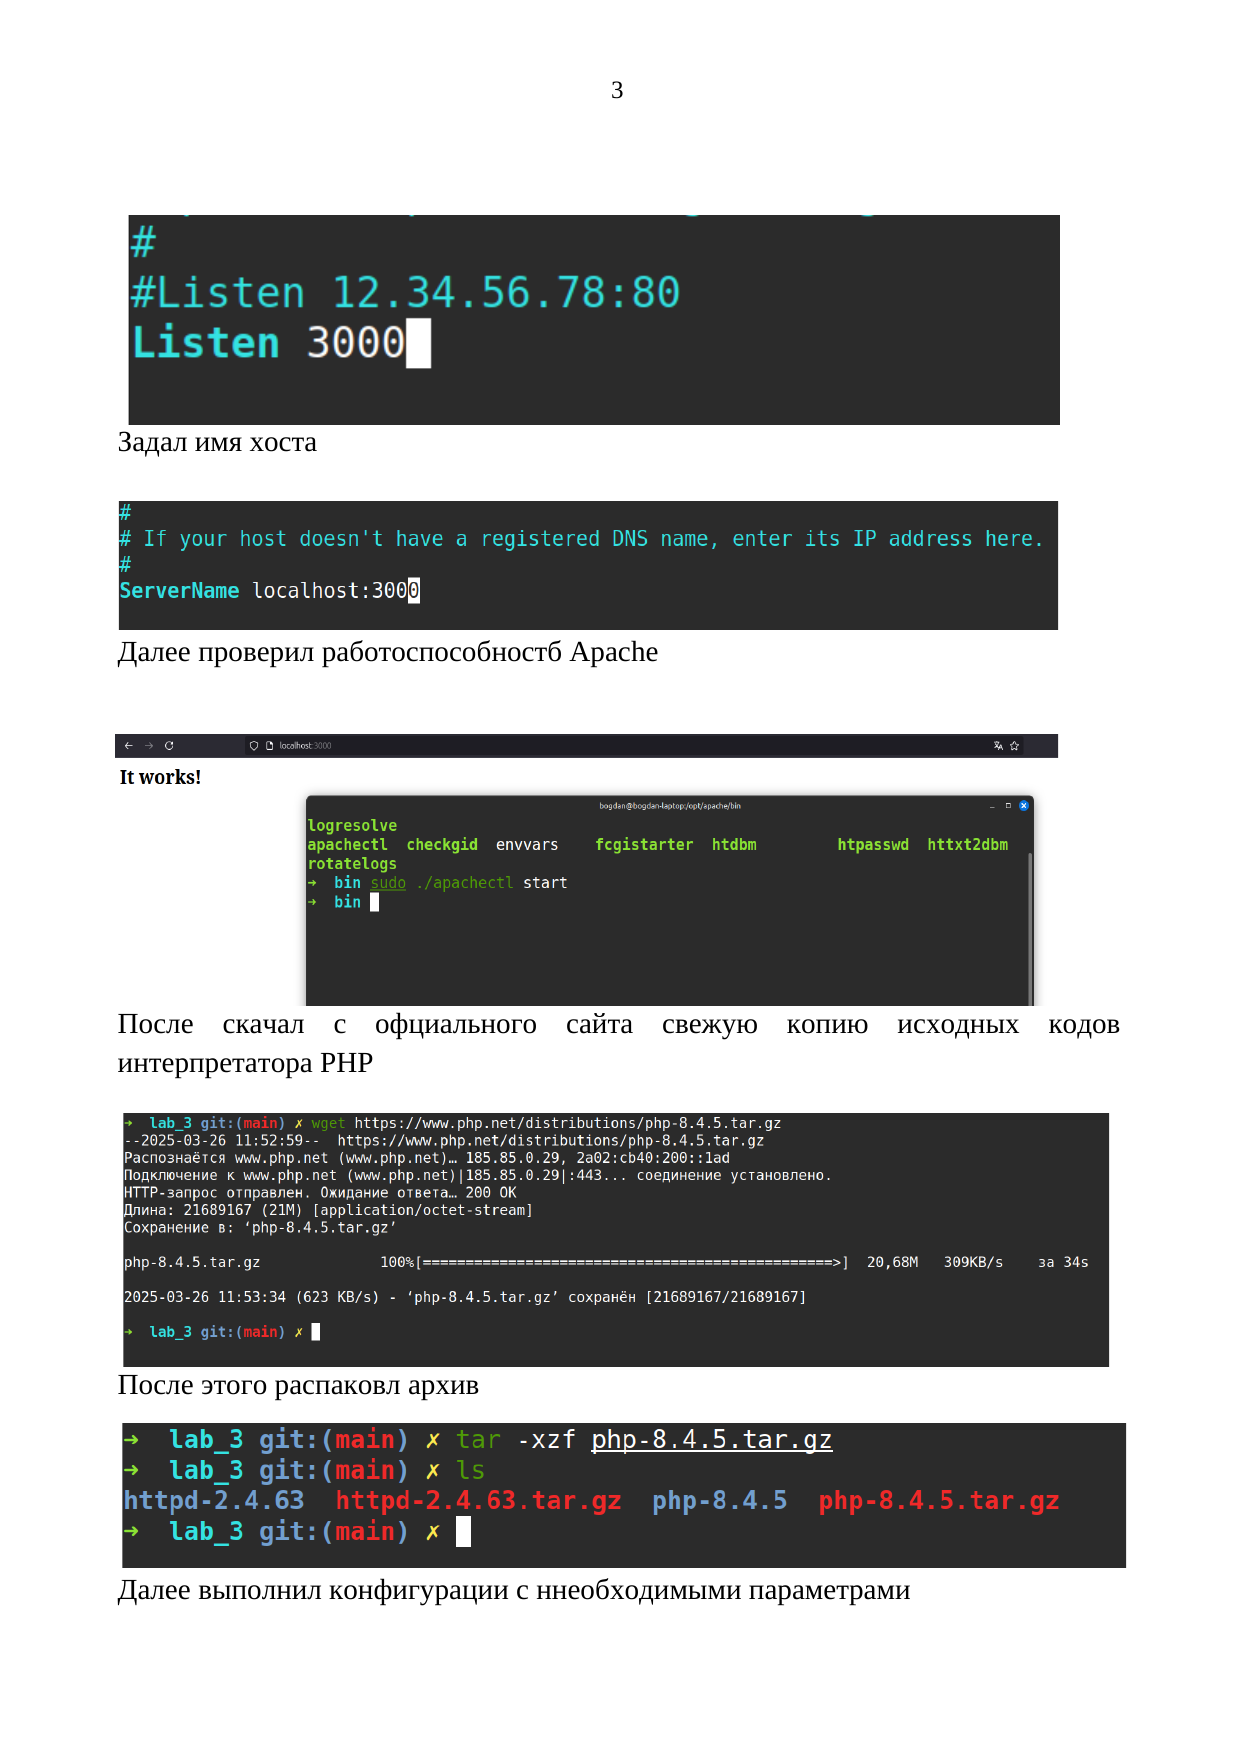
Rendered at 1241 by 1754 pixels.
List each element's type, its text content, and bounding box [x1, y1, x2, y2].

text После скачал с офциального сайта свежую копию исходных кодов интерпретатора PHP [117, 937, 1122, 1078]
text Далее проверил работоспособностб Apache [117, 628, 1122, 668]
text Далее выполнил конфигурации с ннеобходимыми параметрами [117, 1538, 1122, 1606]
picture [122, 1423, 1127, 1568]
picture [115, 734, 1059, 1006]
picture [123, 1113, 1110, 1367]
picture [118, 501, 1059, 630]
text После этого распаковл архив [117, 1314, 1122, 1401]
text Задал имя хоста [117, 374, 1122, 458]
picture [128, 215, 1060, 425]
